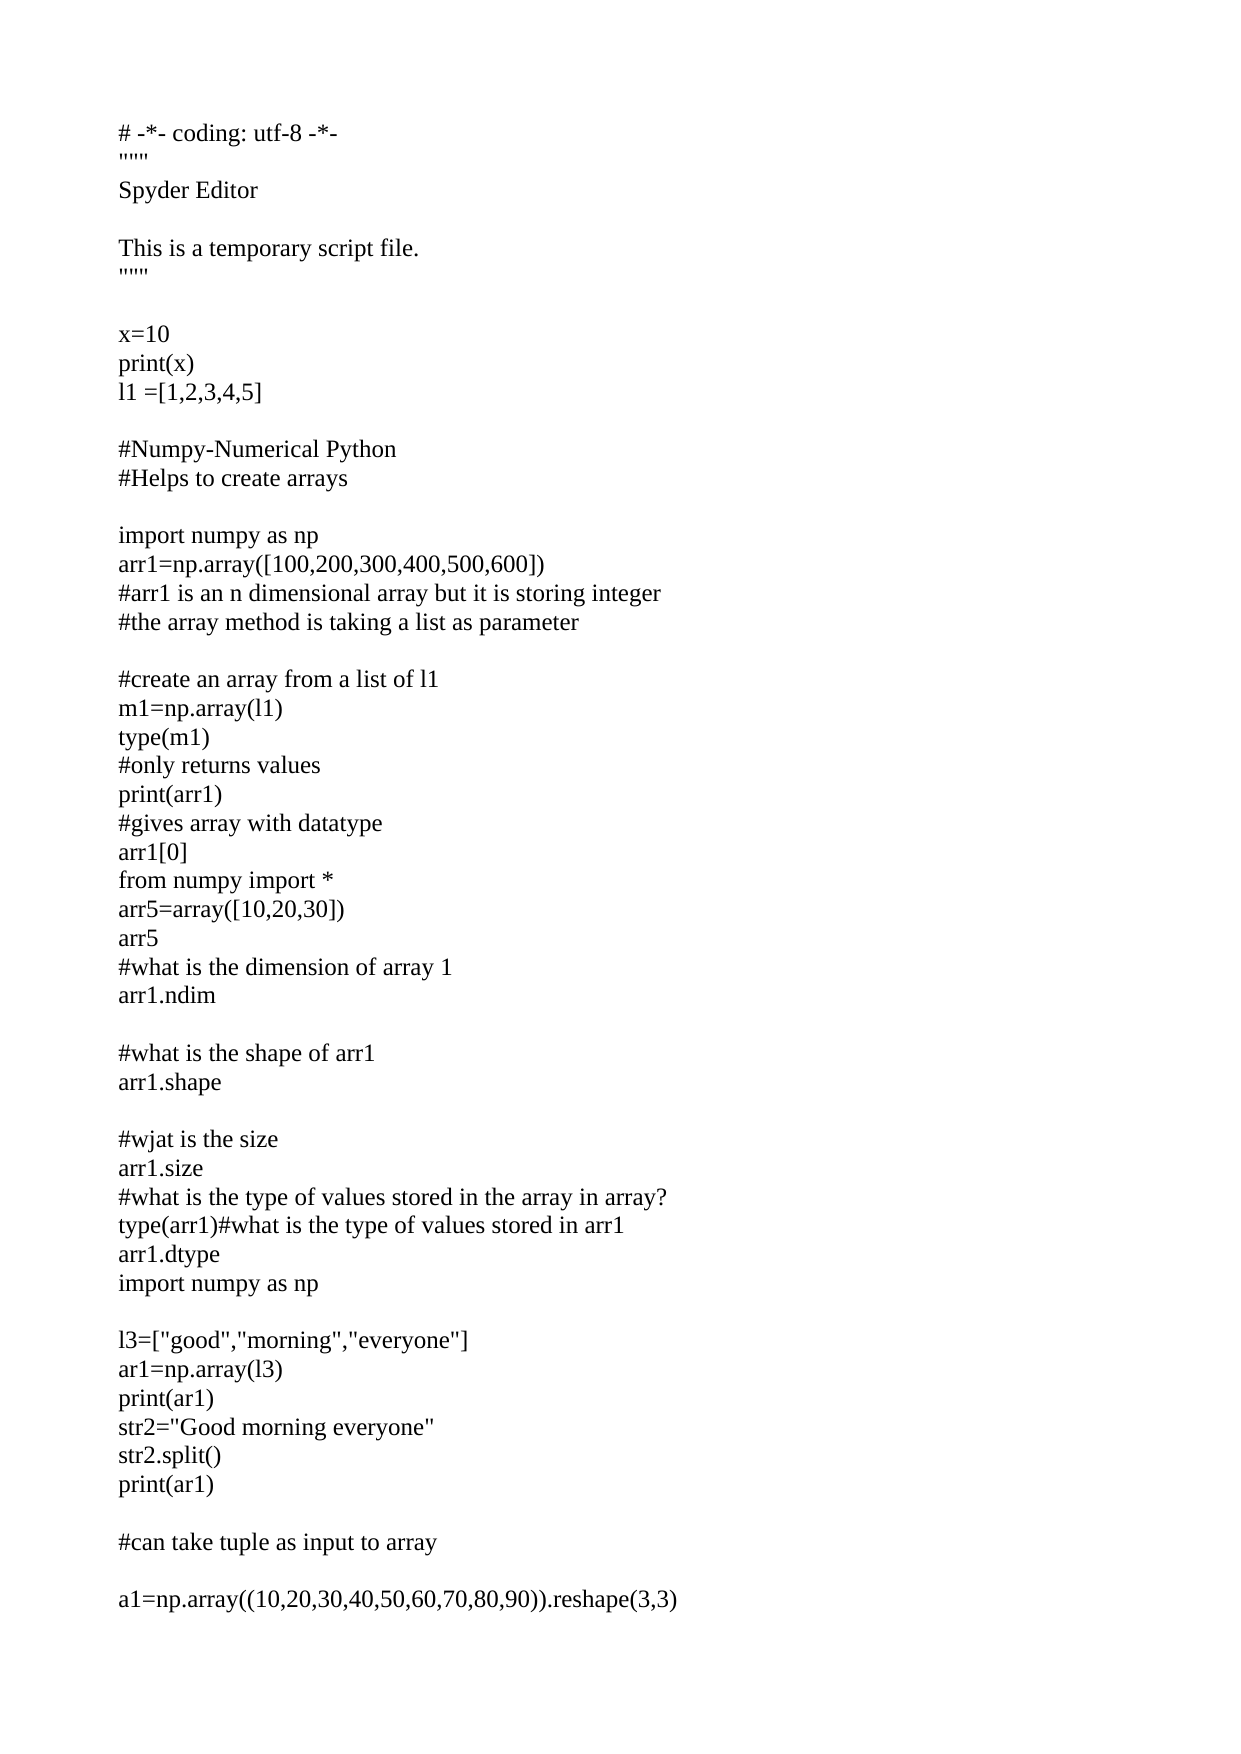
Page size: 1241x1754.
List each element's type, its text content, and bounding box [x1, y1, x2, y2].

text x=10 [118, 319, 1122, 348]
text print(ar1) [118, 1469, 1122, 1498]
text arr1.dtype [118, 1239, 1122, 1268]
text m1=np.array(l1) [118, 693, 1122, 722]
text #the array method is taking a list as parameter [118, 607, 1122, 636]
text #arr1 is an n dimensional array but it is storing integer [118, 578, 1122, 607]
text a1=np.array((10,20,30,40,50,60,70,80,90)).reshape(3,3) [118, 1584, 1122, 1613]
text #gives array with datatype [118, 808, 1122, 837]
text #what is the type of values stored in the array in array? [118, 1182, 1122, 1211]
text #wjat is the size [118, 1124, 1122, 1153]
text arr5=array([10,20,30]) [118, 894, 1122, 923]
text type(m1) [118, 722, 1122, 751]
text arr1.ndim [118, 981, 1122, 1009]
text Spyder Editor [118, 176, 1122, 204]
text arr1.size [118, 1153, 1122, 1182]
text l1 =[1,2,3,4,5] [118, 377, 1122, 406]
text arr5 [118, 923, 1122, 952]
text print(ar1) [118, 1383, 1122, 1412]
text #what is the dimension of array 1 [118, 952, 1122, 981]
text import numpy as np [118, 1268, 1122, 1297]
text arr1=np.array([100,200,300,400,500,600]) [118, 549, 1122, 578]
text from numpy import * [118, 866, 1122, 894]
text str2.split() [118, 1441, 1122, 1469]
text print(arr1) [118, 779, 1122, 808]
text #create an array from a list of l1 [118, 664, 1122, 693]
text #can take tuple as input to array [118, 1527, 1122, 1556]
text arr1.shape [118, 1067, 1122, 1096]
text # -*- coding: utf-8 -*- [118, 118, 1122, 147]
text import numpy as np [118, 521, 1122, 549]
text type(arr1)#what is the type of values stored in arr1 [118, 1211, 1122, 1239]
text #what is the shape of arr1 [118, 1038, 1122, 1067]
text """ [118, 147, 1122, 176]
text arr1[0] [118, 837, 1122, 866]
text #Helps to create arrays [118, 463, 1122, 492]
text l3=["good","morning","everyone"] [118, 1326, 1122, 1354]
text This is a temporary script file. [118, 233, 1122, 262]
text print(x) [118, 348, 1122, 377]
text str2="Good morning everyone" [118, 1412, 1122, 1441]
text #Numpy-Numerical Python [118, 434, 1122, 463]
text #only returns values [118, 751, 1122, 779]
text """ [118, 262, 1122, 291]
text ar1=np.array(l3) [118, 1354, 1122, 1383]
